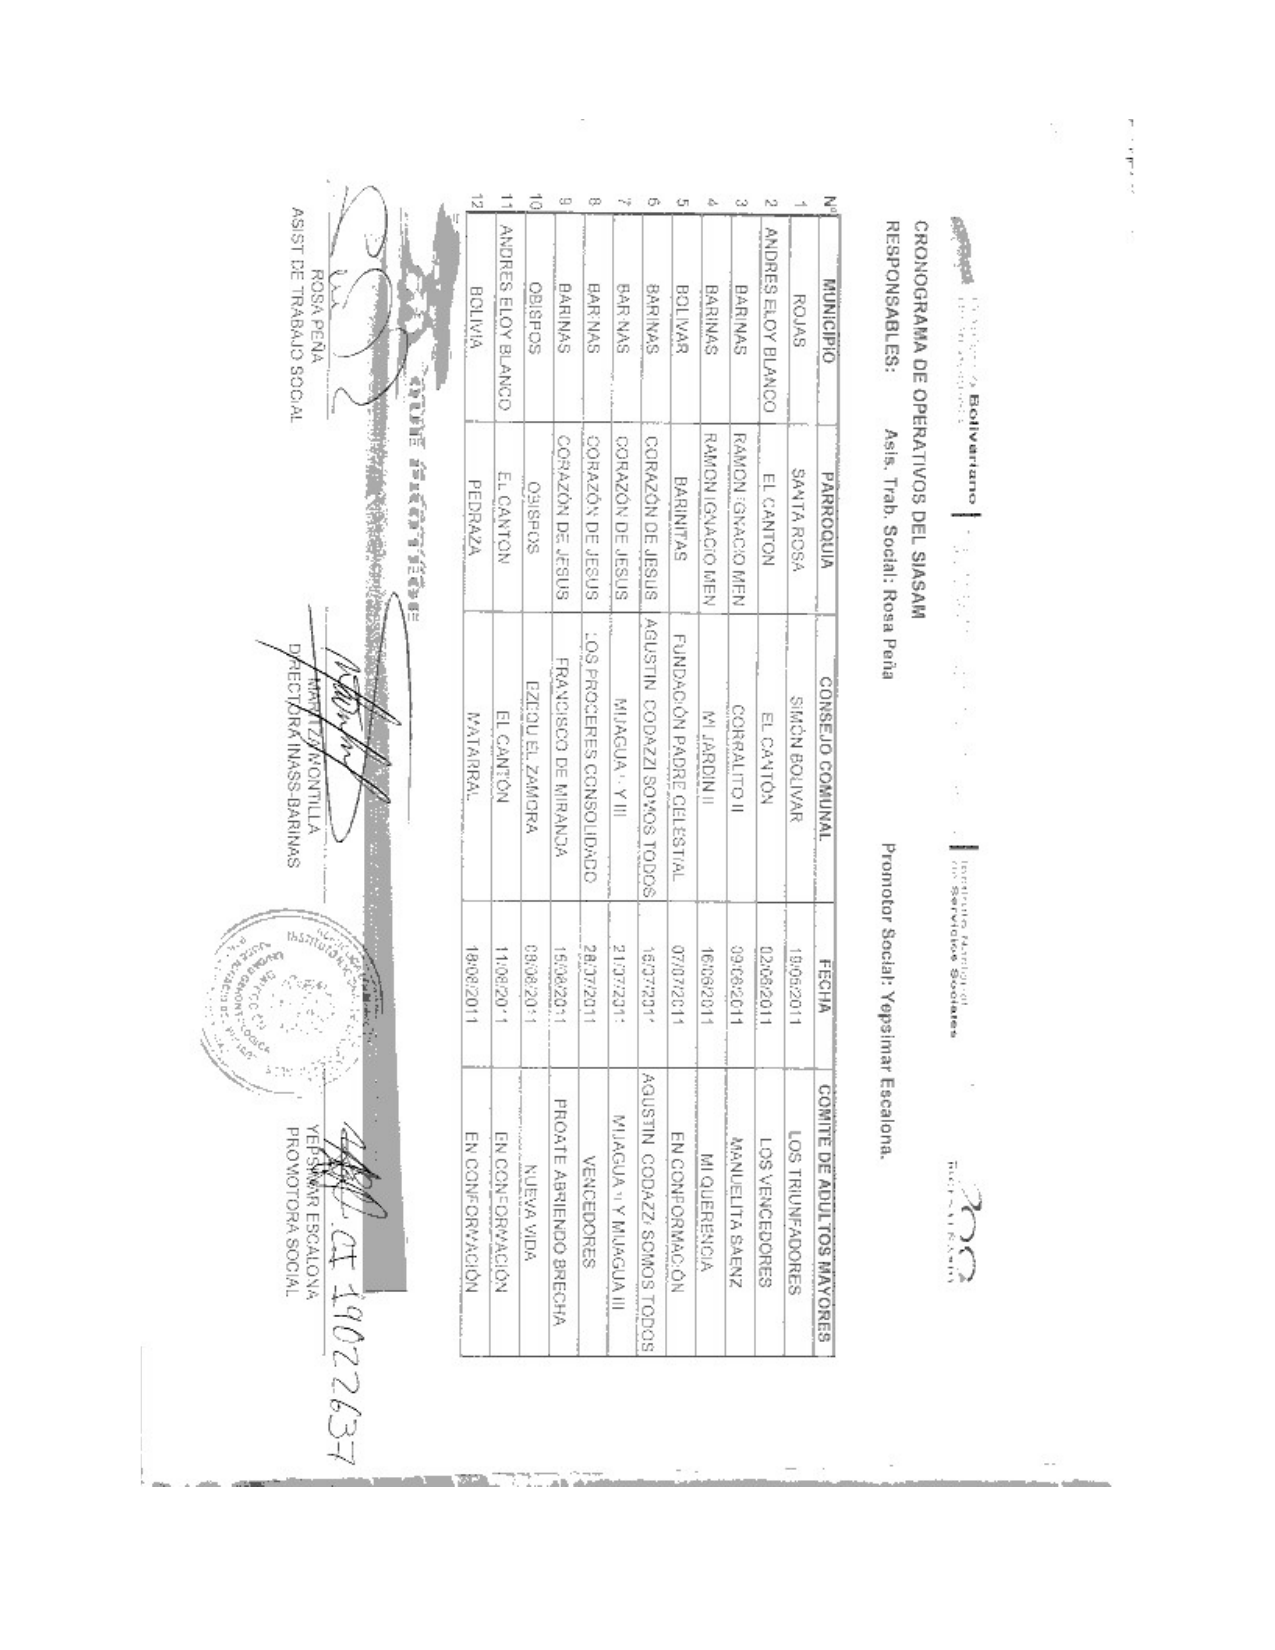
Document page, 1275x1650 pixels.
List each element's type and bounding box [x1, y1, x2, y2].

picture [140, 119, 1135, 1487]
